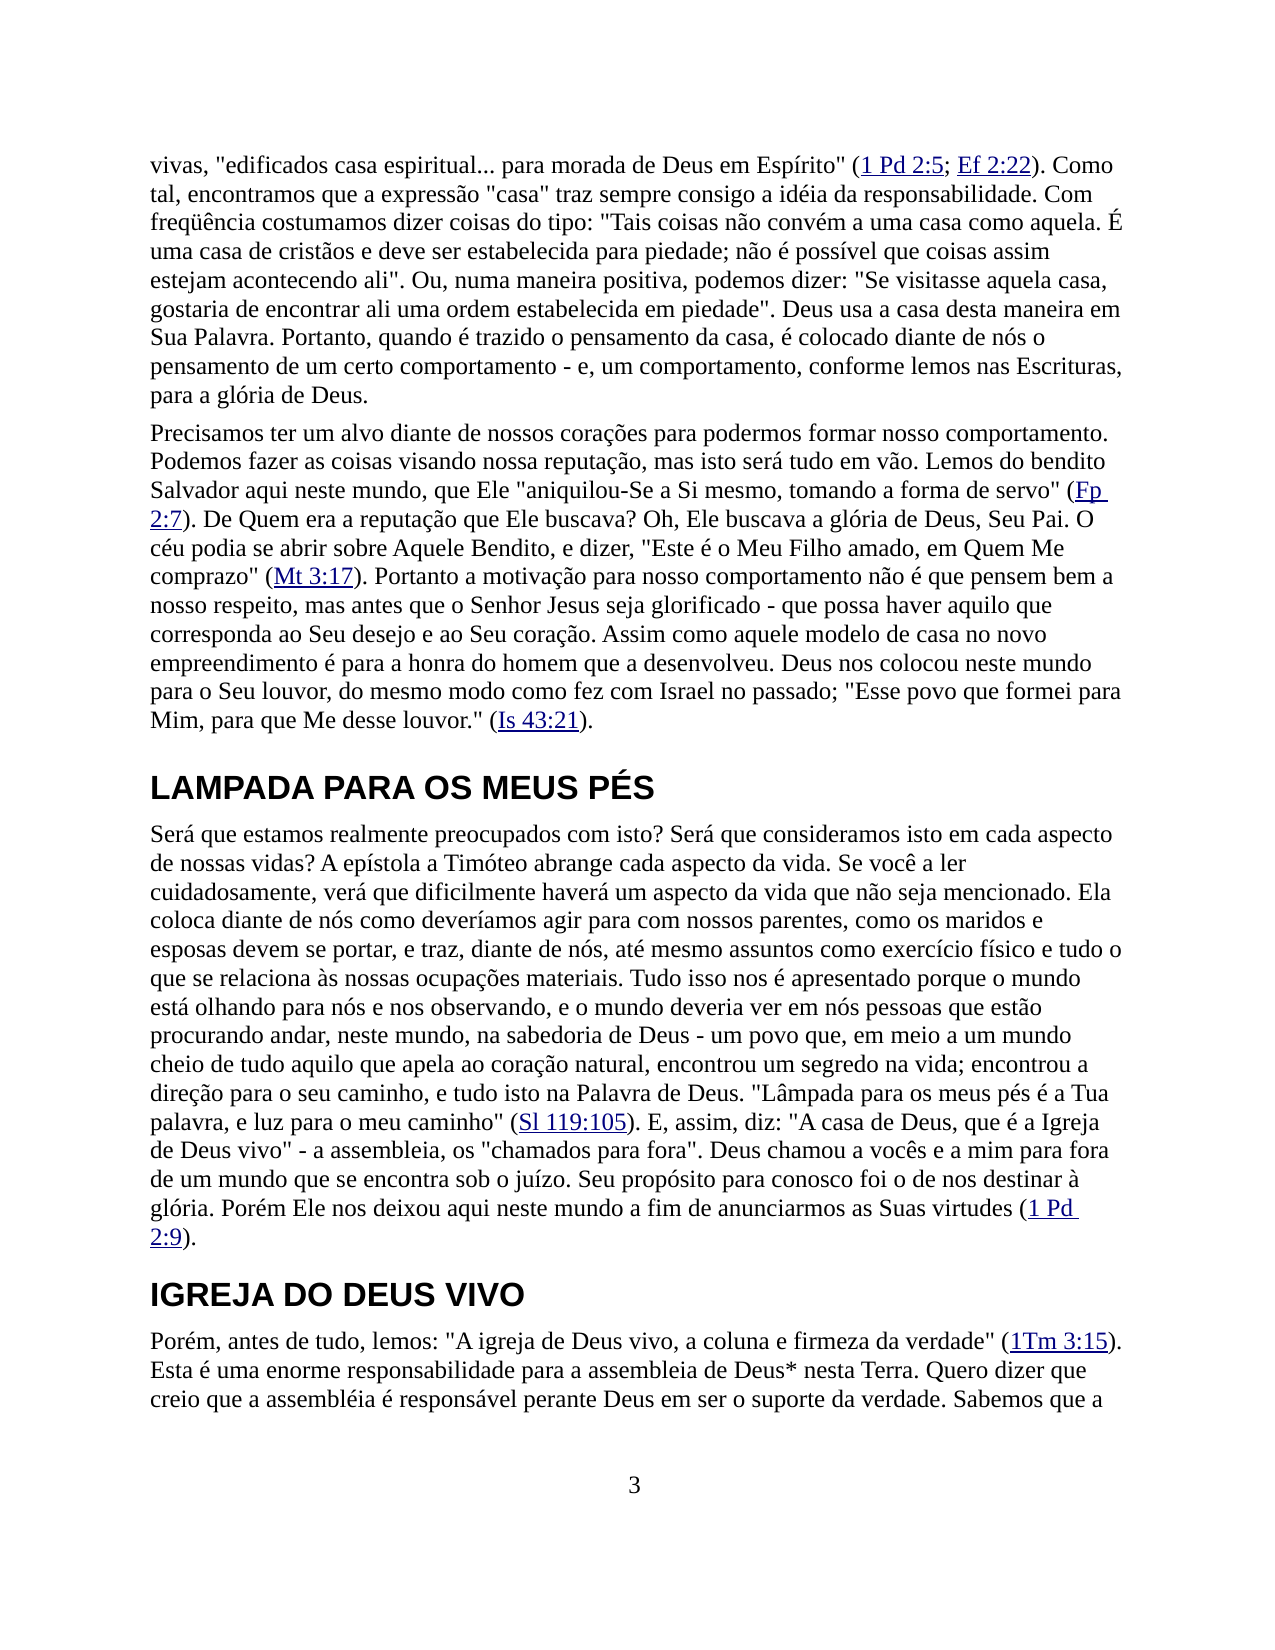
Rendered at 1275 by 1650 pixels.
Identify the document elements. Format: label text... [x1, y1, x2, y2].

text Porém, antes de tudo, lemos: "A igreja de Deus vivo, a coluna e firmeza da verdade" (1Tm 3:15). Esta é uma enorme responsabilidade para a assembleia de Deus* nesta Terra. Quero dizer que creio que a assembléia é responsável perante Deus em ser o suporte da verdade. Sabemos que a [150, 1326, 1125, 1413]
text Precisamos ter um alvo diante de nossos corações para podermos formar nosso comportamento. Podemos fazer as coisas visando nossa reputação, mas isto será tudo em vão. Lemos do bendito Salvador aqui neste mundo, que Ele "aniquilou-Se a Si mesmo, tomando a forma de servo" (Fp 2:7). De Quem era a reputação que Ele buscava? Oh, Ele buscava a glória de Deus, Seu Pai. O céu podia se abrir sobre Aquele Bendito, e dizer, "Este é o Meu Filho amado, em Quem Me comprazo" (Mt 3:17). Portanto a motivação para nosso comportamento não é que pensem bem a nosso respeito, mas antes que o Senhor Jesus seja glorificado - que possa haver aquilo que corresponda ao Seu desejo e ao Seu coração. Assim como aquele modelo de casa no novo empreendimento é para a honra do homem que a desenvolveu. Deus nos colocou neste mundo para o Seu louvor, do mesmo modo como fez com Israel no passado; "Esse povo que formei para Mim, para que Me desse louvor." (Is 43:21). [150, 418, 1125, 734]
subtitle LAMPADA PARA OS MEUS PÉS [150, 768, 1125, 807]
text vivas, "edificados casa espiritual... para morada de Deus em Espírito" (1 Pd 2:5; Ef 2:22). Como tal, encontramos que a expressão "casa" traz sempre consigo a idéia da responsabilidade. Com freqüência costumamos dizer coisas do tipo: "Tais coisas não convém a uma casa como aquela. É uma casa de cristãos e deve ser estabelecida para piedade; não é possível que coisas assim estejam acontecendo ali". Ou, numa maneira positiva, podemos dizer: "Se visitasse aquela casa, gostaria de encontrar ali uma ordem estabelecida em piedade". Deus usa a casa desta maneira em Sua Palavra. Portanto, quando é trazido o pensamento da casa, é colocado diante de nós o pensamento de um certo comportamento - e, um comportamento, conforme lemos nas Escrituras, para a glória de Deus. [150, 150, 1125, 409]
text Será que estamos realmente preocupados com isto? Será que consideramos isto em cada aspecto de nossas vidas? A epístola a Timóteo abrange cada aspecto da vida. Se você a ler cuidadosamente, verá que dificilmente haverá um aspecto da vida que não seja mencionado. Ela coloca diante de nós como deveríamos agir para com nossos parentes, como os maridos e esposas devem se portar, e traz, diante de nós, até mesmo assuntos como exercício físico e tudo o que se relaciona às nossas ocupações materiais. Tudo isso nos é apresentado porque o mundo está olhando para nós e nos observando, e o mundo deveria ver em nós pessoas que estão procurando andar, neste mundo, na sabedoria de Deus - um povo que, em meio a um mundo cheio de tudo aquilo que apela ao coração natural, encontrou um segredo na vida; encontrou a direção para o seu caminho, e tudo isto na Palavra de Deus. "Lâmpada para os meus pés é a Tua palavra, e luz para o meu caminho" (Sl 119:105). E, assim, diz: "A casa de Deus, que é a Igreja de Deus vivo" - a assembleia, os "chamados para fora". Deus chamou a vocês e a mim para fora de um mundo que se encontra sob o juízo. Seu propósito para conosco foi o de nos destinar à glória. Porém Ele nos deixou aqui neste mundo a fim de anunciarmos as Suas virtudes (1 Pd 2:9). [150, 819, 1125, 1250]
subtitle IGREJA DO DEUS VIVO [150, 1275, 1125, 1314]
